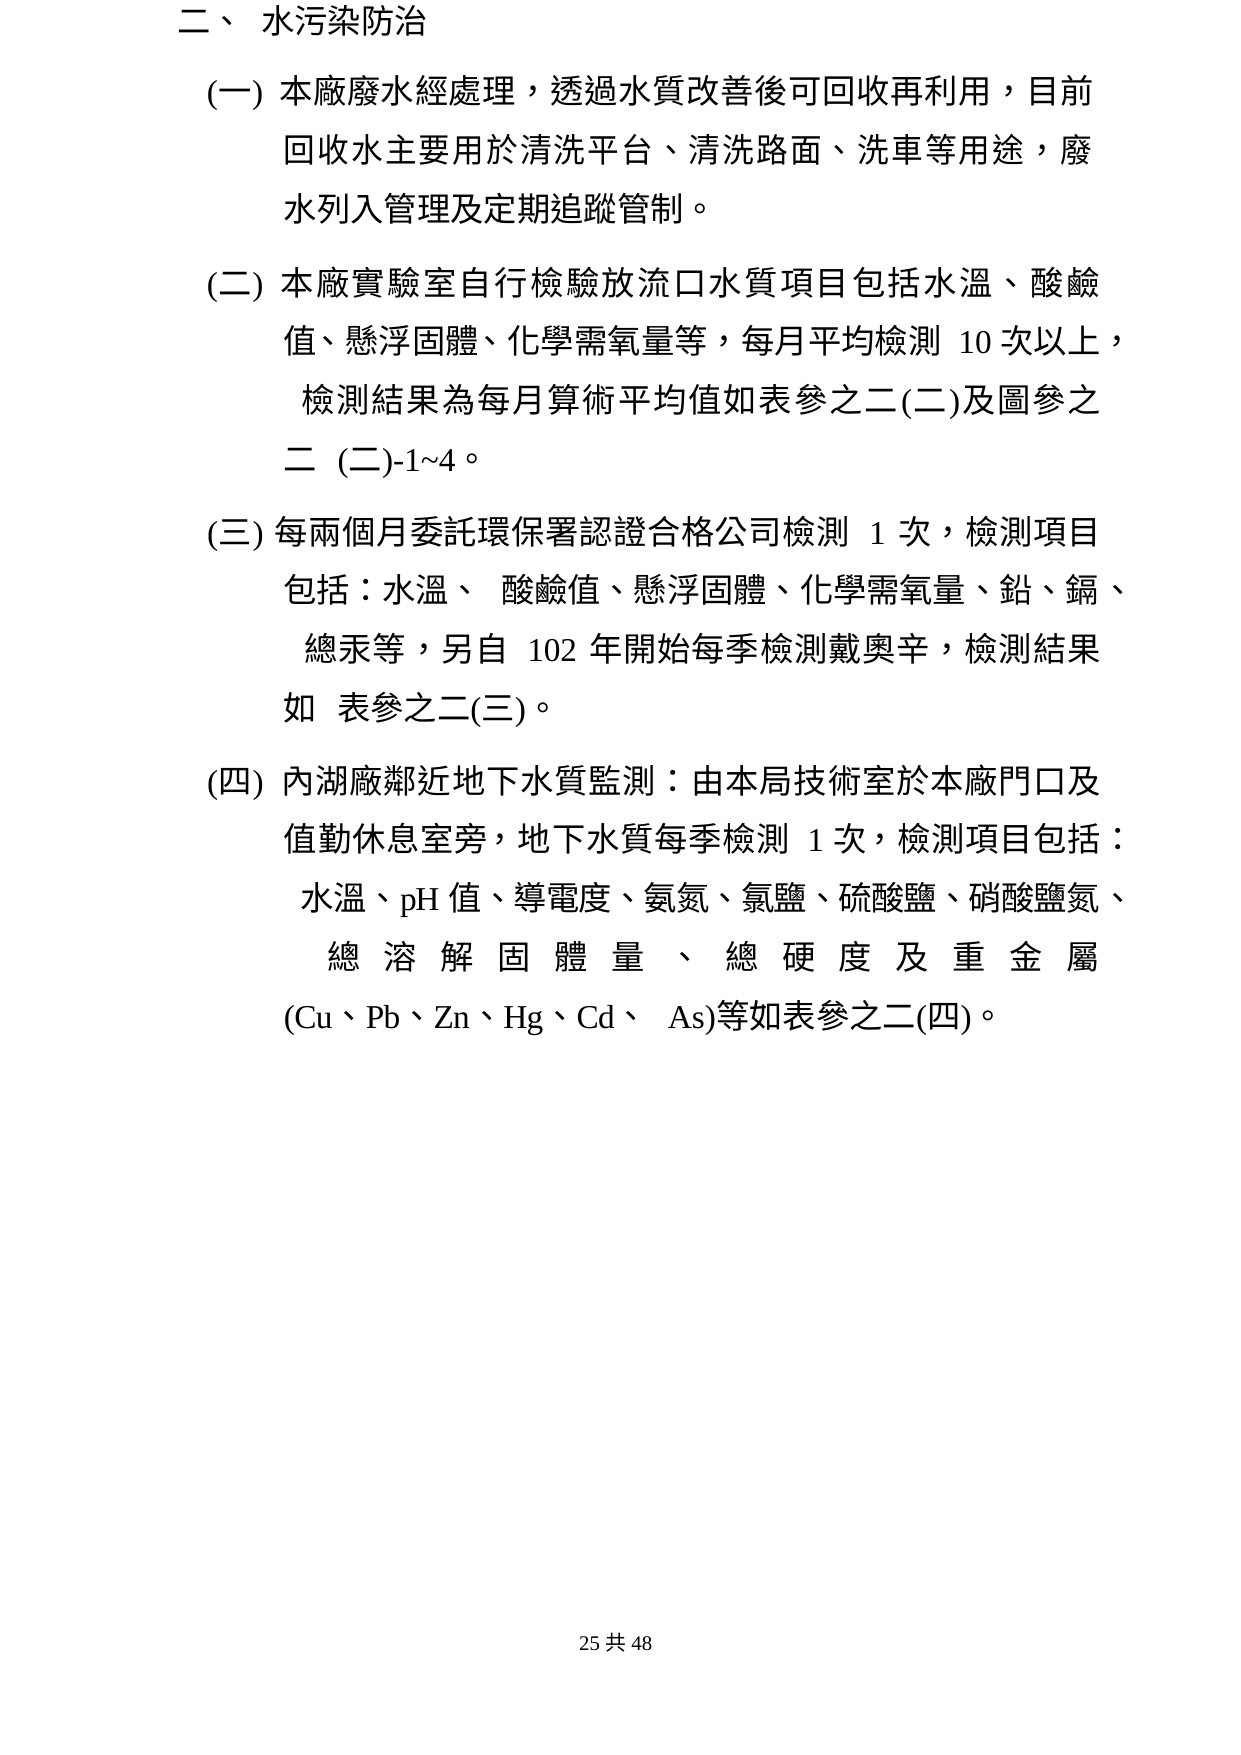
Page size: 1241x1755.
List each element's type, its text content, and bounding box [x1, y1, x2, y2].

text (三) 每兩個月委託環保署認證合格公司檢測 1 次，檢測項目 包括：水溫、 酸鹼值、懸浮固體、化學需氧量、鉛、鎘、 總汞等，另自 102 年開始每季檢測戴奧辛，檢測結果如 表參之二(三)。 [207, 505, 1101, 730]
text (二) 本廠實驗室自行檢驗放流口水質項目包括水溫、酸鹼 值、懸浮固體、化學需氧量等，每月平均檢測 10 次以上， 檢測結果為每月算術平均值如表參之二(二)及圖參之二 (二)-1~4。 [207, 256, 1101, 481]
text 二、 水污染防治 [177, 0, 1113, 42]
text (四) 內湖廠鄰近地下水質監測：由本局技術室於本廠門口及 值勤休息室旁，地下水質每季檢測 1 次，檢測項目包括： 水溫、pH 值、導電度、氨氮、氯鹽、硫酸鹽、硝酸鹽氮、 總溶解固體量、總硬度及重金屬(Cu、Pb、Zn、Hg、Cd、 As)等如表參之二(四)。 [207, 754, 1101, 1038]
text (一) 本廠廢水經處理，透過水質改善後可回收再利用，目前 回收水主要用於清洗平台、清洗路面、洗車等用途，廢 水列入管理及定期追蹤管制。 [207, 65, 1093, 231]
